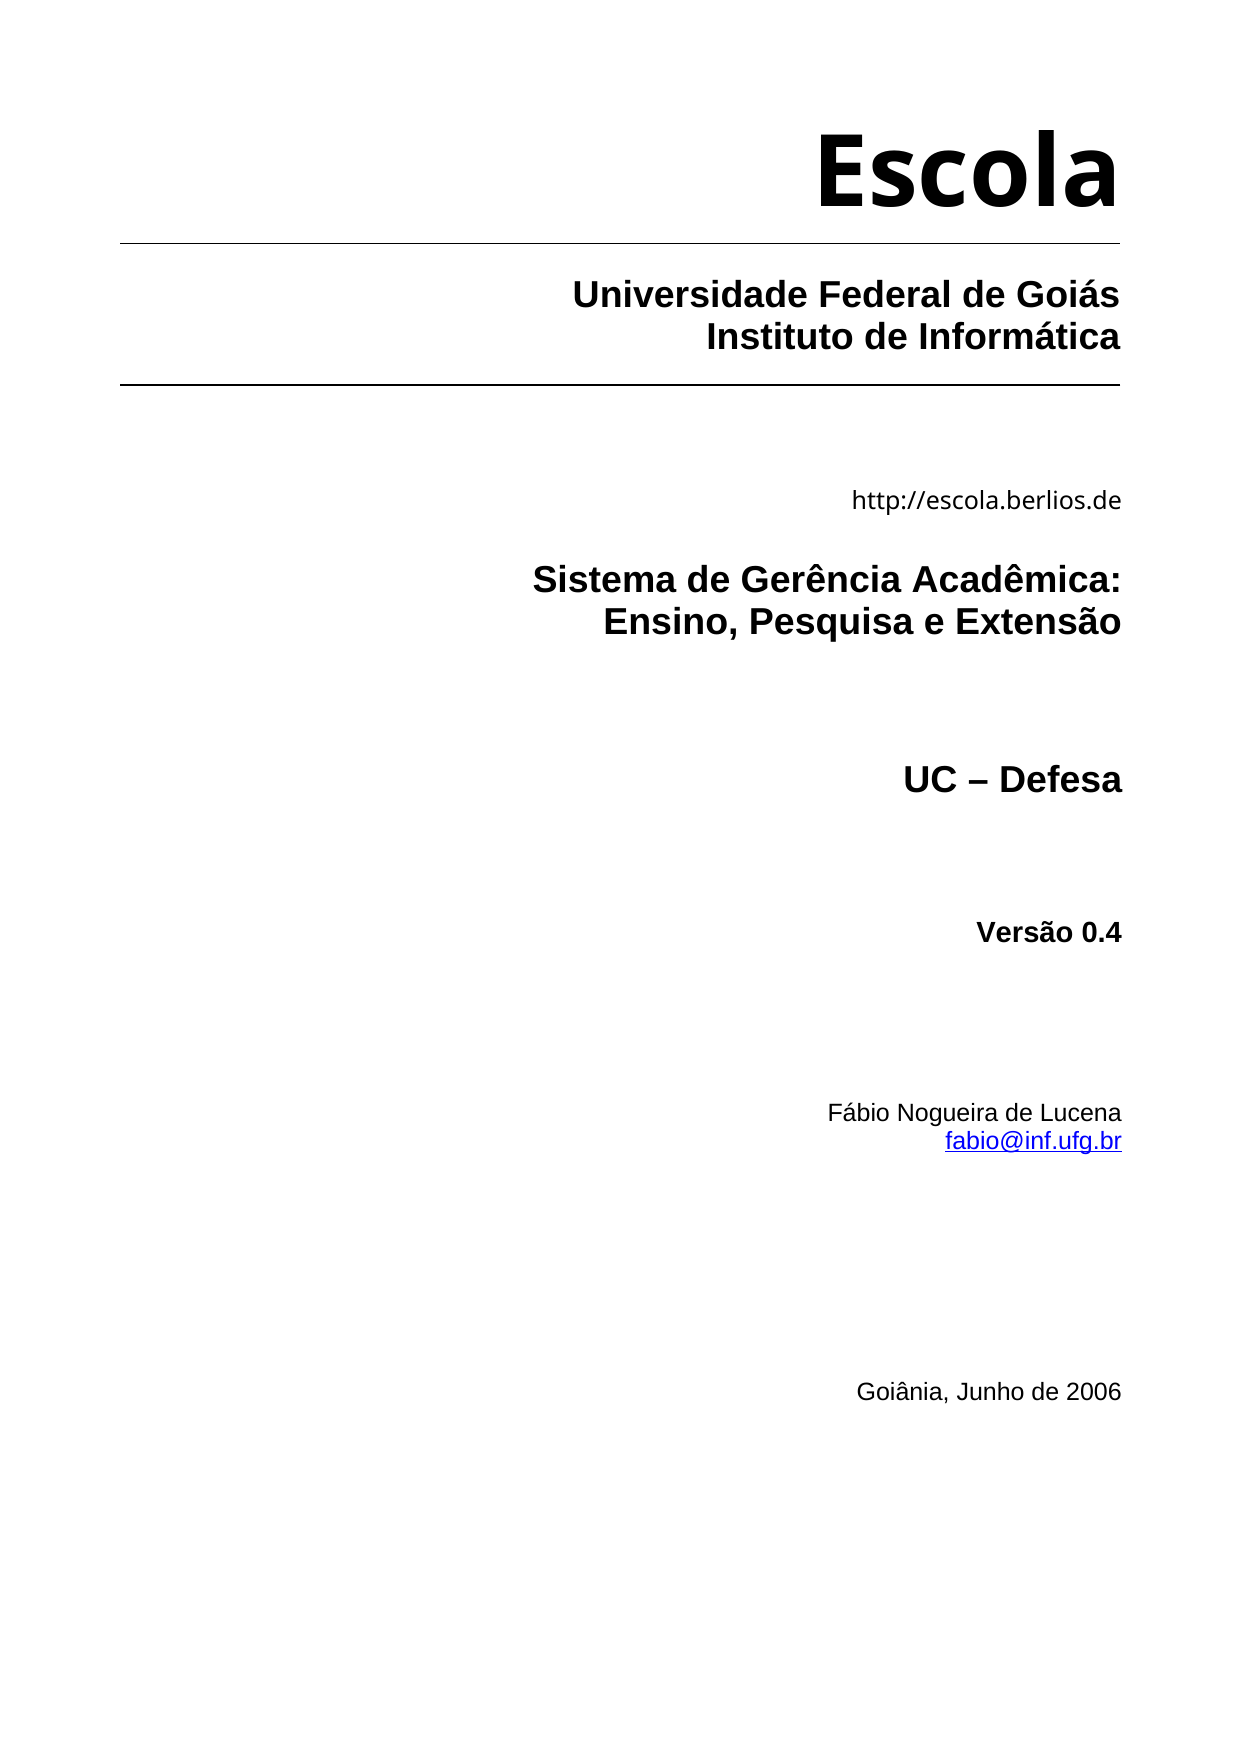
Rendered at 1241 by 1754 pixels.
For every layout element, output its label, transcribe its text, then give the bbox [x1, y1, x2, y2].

text UC – Defesa [119, 758, 1122, 800]
text http://escola.berlios.de Sistema de Gerência Acadêmica: Ensino, Pesquisa e Extensão [119, 482, 1122, 642]
text Goiânia, Junho de 2006 [119, 1378, 1122, 1431]
text Fábio Nogueira de Lucena fabio@inf.ufg.br [119, 1099, 1122, 1155]
text Versão 0.4 [119, 916, 1122, 949]
